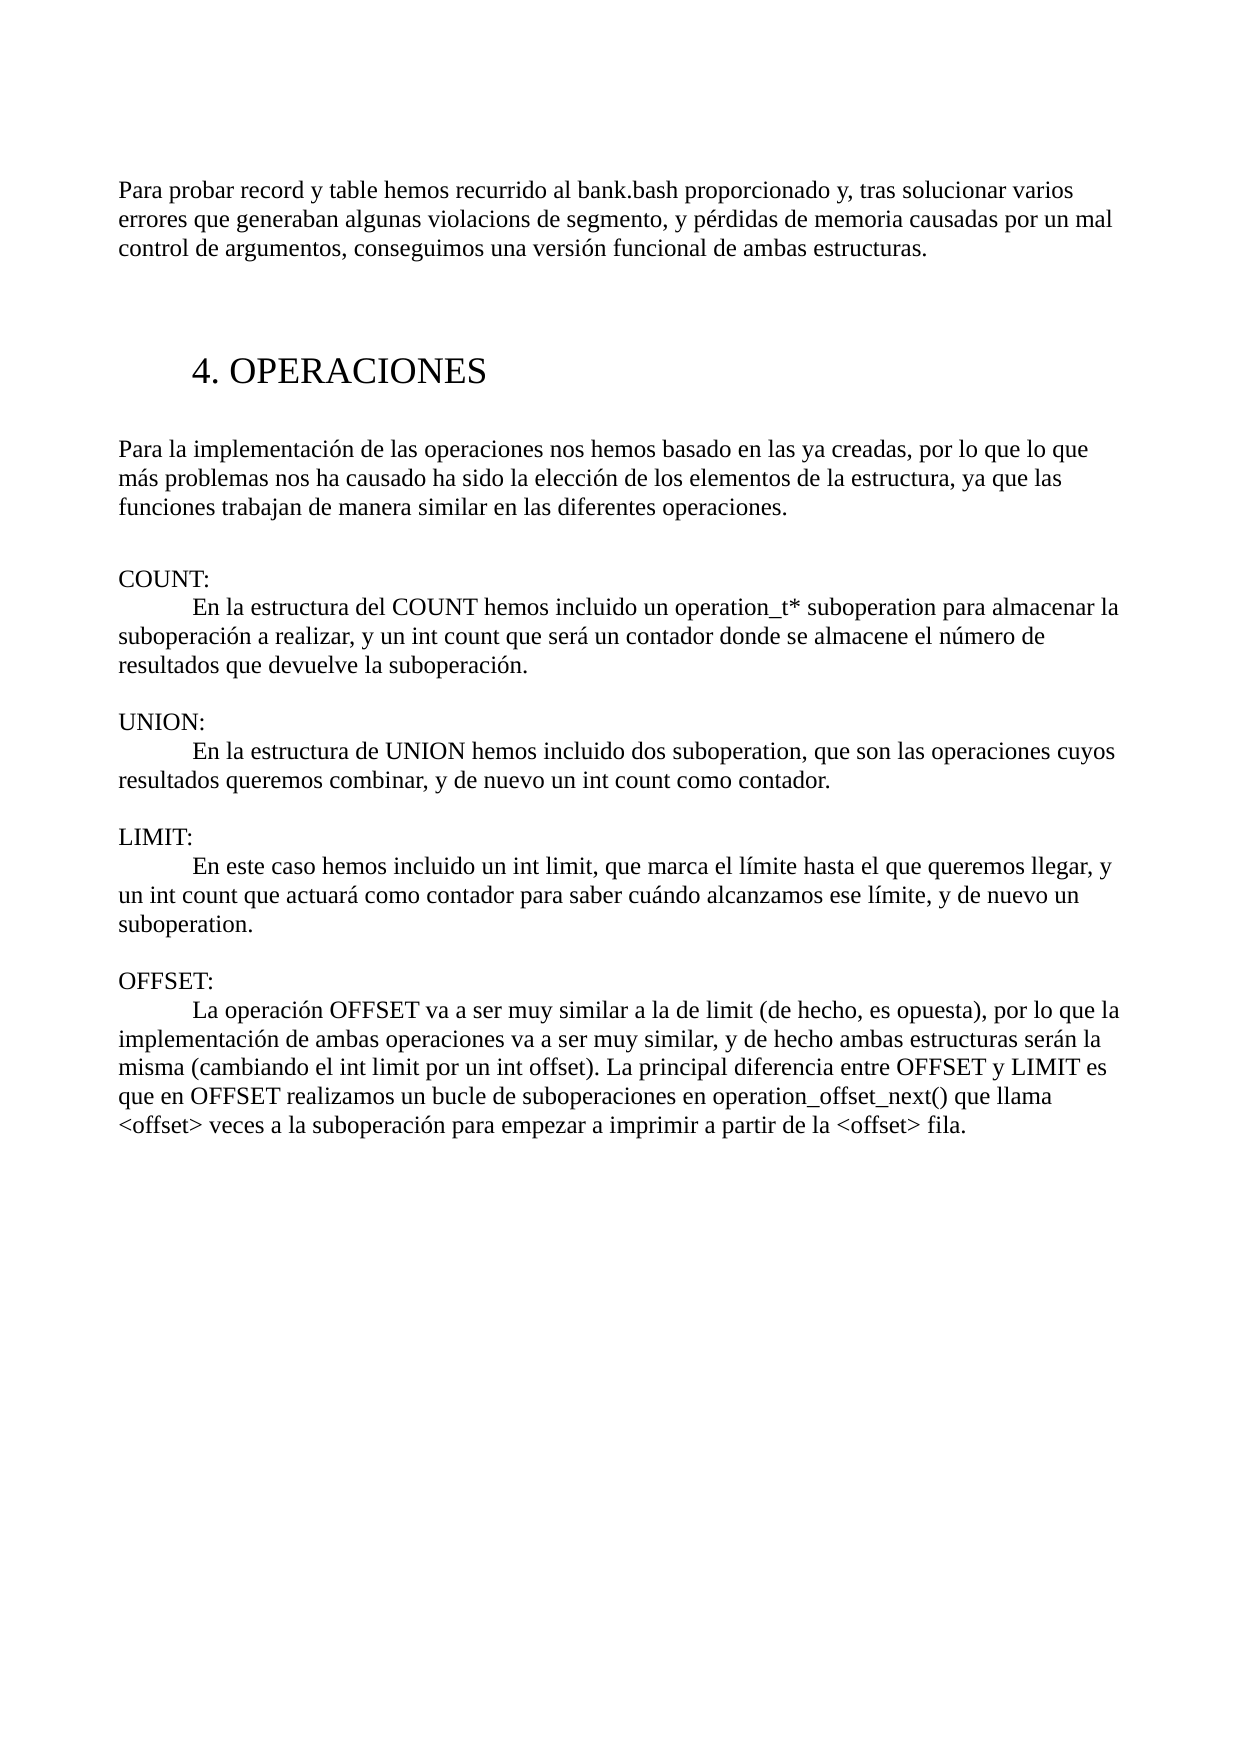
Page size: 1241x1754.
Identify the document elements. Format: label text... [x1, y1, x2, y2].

text En este caso hemos incluido un int limit, que marca el límite hasta el que queremos llegar, y un int count que actuará como contador para saber cuándo alcanzamos ese límite, y de nuevo un suboperation. [118, 851, 1122, 937]
text UNION: [118, 707, 1122, 736]
text Para la implementación de las operaciones nos hemos basado en las ya creadas, por lo que lo que más problemas nos ha causado ha sido la elección de los elementos de la estructura, ya que las funciones trabajan de manera similar en las diferentes operaciones. [118, 434, 1122, 521]
list OPERACIONES [192, 348, 1122, 391]
text Para probar record y table hemos recurrido al bank.bash proporcionado y, tras solucionar varios errores que generaban algunas violacions de segmento, y pérdidas de memoria causadas por un mal control de argumentos, conseguimos una versión funcional de ambas estructuras. [118, 176, 1122, 262]
text LIMIT: [118, 822, 1122, 851]
text OFFSET: [118, 966, 1122, 995]
text La operación OFFSET va a ser muy similar a la de limit (de hecho, es opuesta), por lo que la implementación de ambas operaciones va a ser muy similar, y de hecho ambas estructuras serán la misma (cambiando el int limit por un int offset). La principal diferencia entre OFFSET y LIMIT es que en OFFSET realizamos un bucle de suboperaciones en operation_offset_next() que llama <offset> veces a la suboperación para empezar a imprimir a partir de la <offset> fila. [118, 995, 1122, 1139]
text En la estructura del COUNT hemos incluido un operation_t* suboperation para almacenar la suboperación a realizar, y un int count que será un contador donde se almacene el número de resultados que devuelve la suboperación. [118, 592, 1122, 679]
text COUNT: [118, 564, 1122, 592]
text En la estructura de UNION hemos incluido dos suboperation, que son las operaciones cuyos resultados queremos combinar, y de nuevo un int count como contador. [118, 736, 1122, 794]
